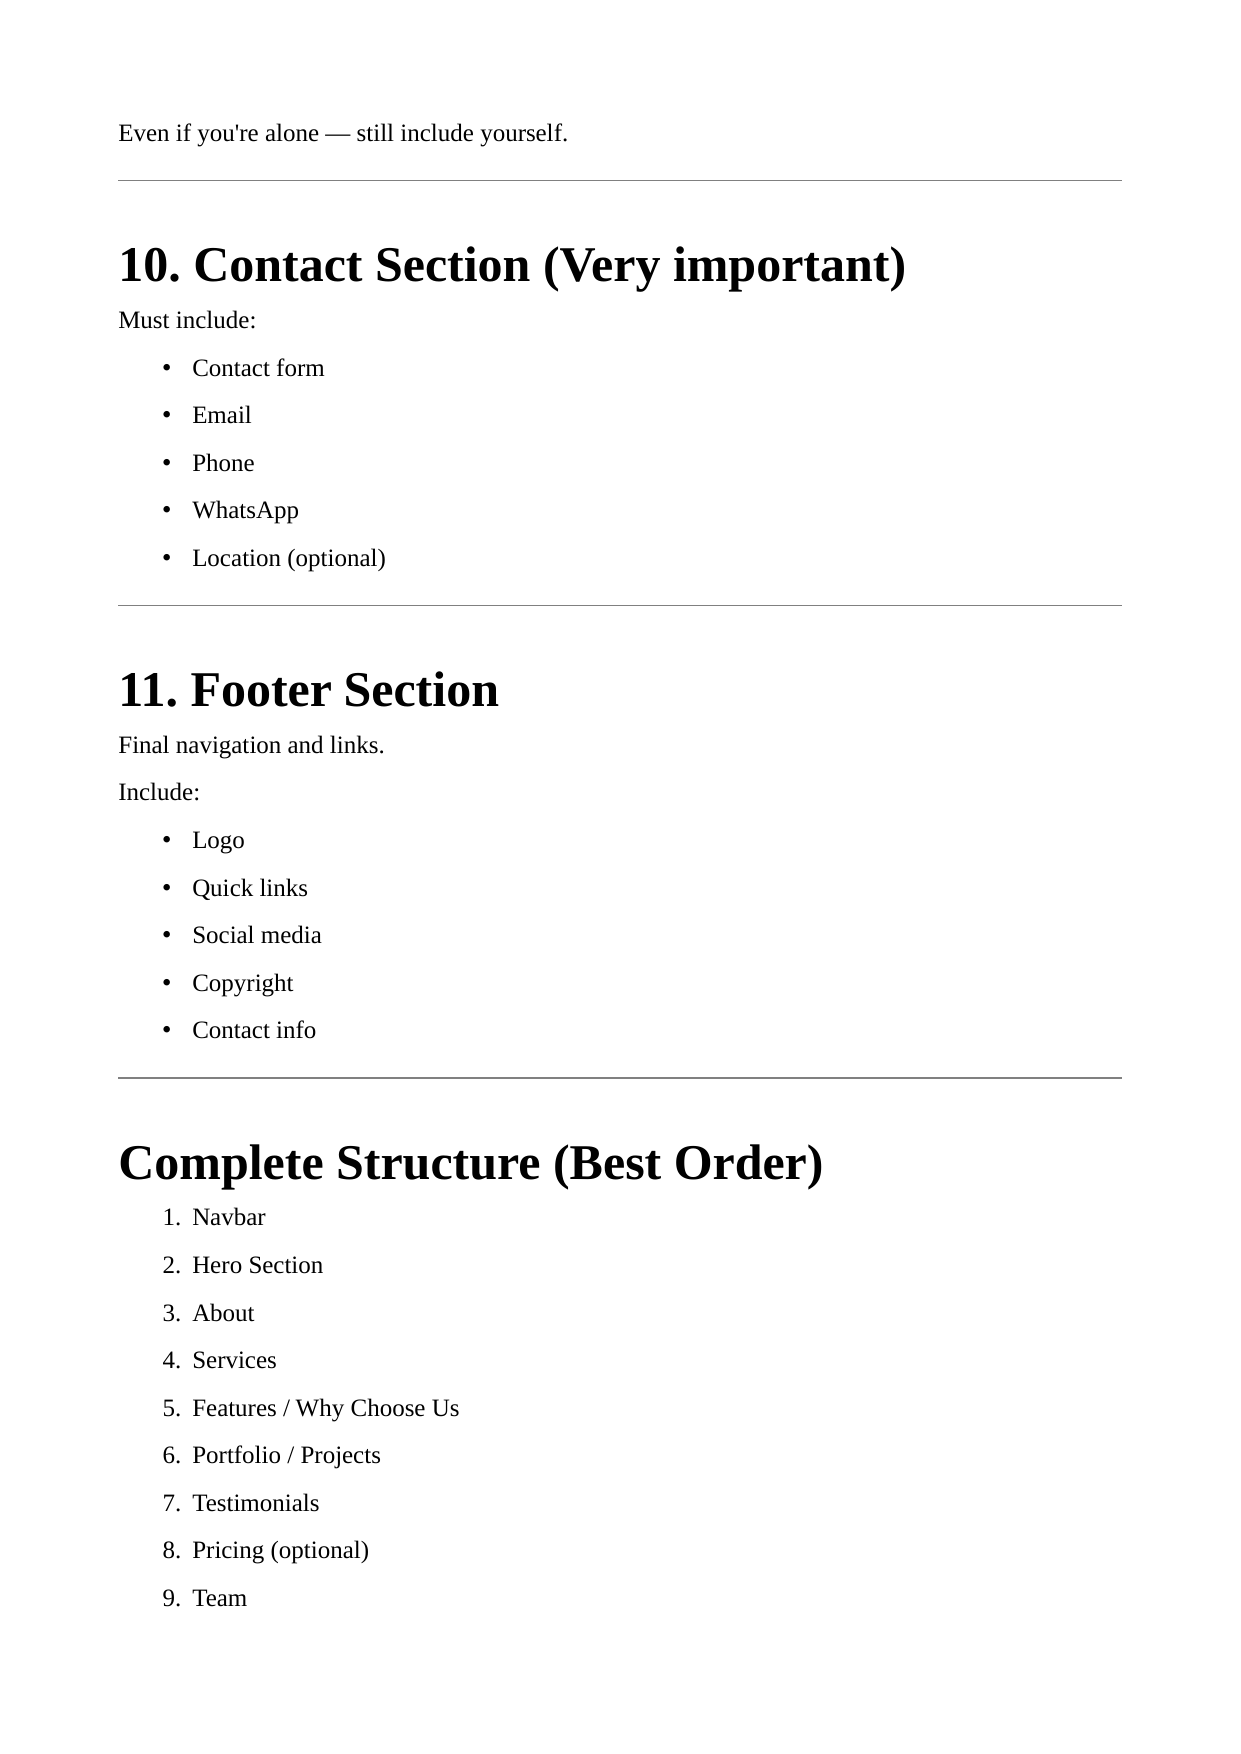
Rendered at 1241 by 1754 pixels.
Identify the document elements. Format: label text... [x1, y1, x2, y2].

text Include: [118, 777, 1122, 806]
list Navbar [162, 1202, 1122, 1231]
list Team [162, 1583, 1122, 1612]
subtitle Complete Structure (Best Order) [118, 1132, 1122, 1190]
list Hero Section [162, 1250, 1122, 1279]
list Contact info [162, 1016, 1122, 1044]
list Testimonials [162, 1488, 1122, 1517]
text Final navigation and links. [118, 730, 1122, 759]
list Portfolio / Projects [162, 1440, 1122, 1469]
list Social media [162, 920, 1122, 949]
text Must include: [118, 305, 1122, 334]
list Services [162, 1345, 1122, 1374]
list Phone [162, 448, 1122, 477]
text Even if you're alone — still include yourself. [118, 118, 1122, 147]
list Quick links [162, 873, 1122, 901]
list Copyright [162, 968, 1122, 997]
list Features / Why Choose Us [162, 1393, 1122, 1422]
list Contact form [162, 353, 1122, 381]
subtitle 10. Contact Section (Very important) [118, 235, 1122, 292]
subtitle 11. Footer Section [118, 660, 1122, 717]
list About [162, 1298, 1122, 1326]
list Logo [162, 825, 1122, 854]
list Email [162, 400, 1122, 429]
list Location (optional) [162, 543, 1122, 572]
list Pricing (optional) [162, 1536, 1122, 1564]
list WhatsApp [162, 495, 1122, 524]
